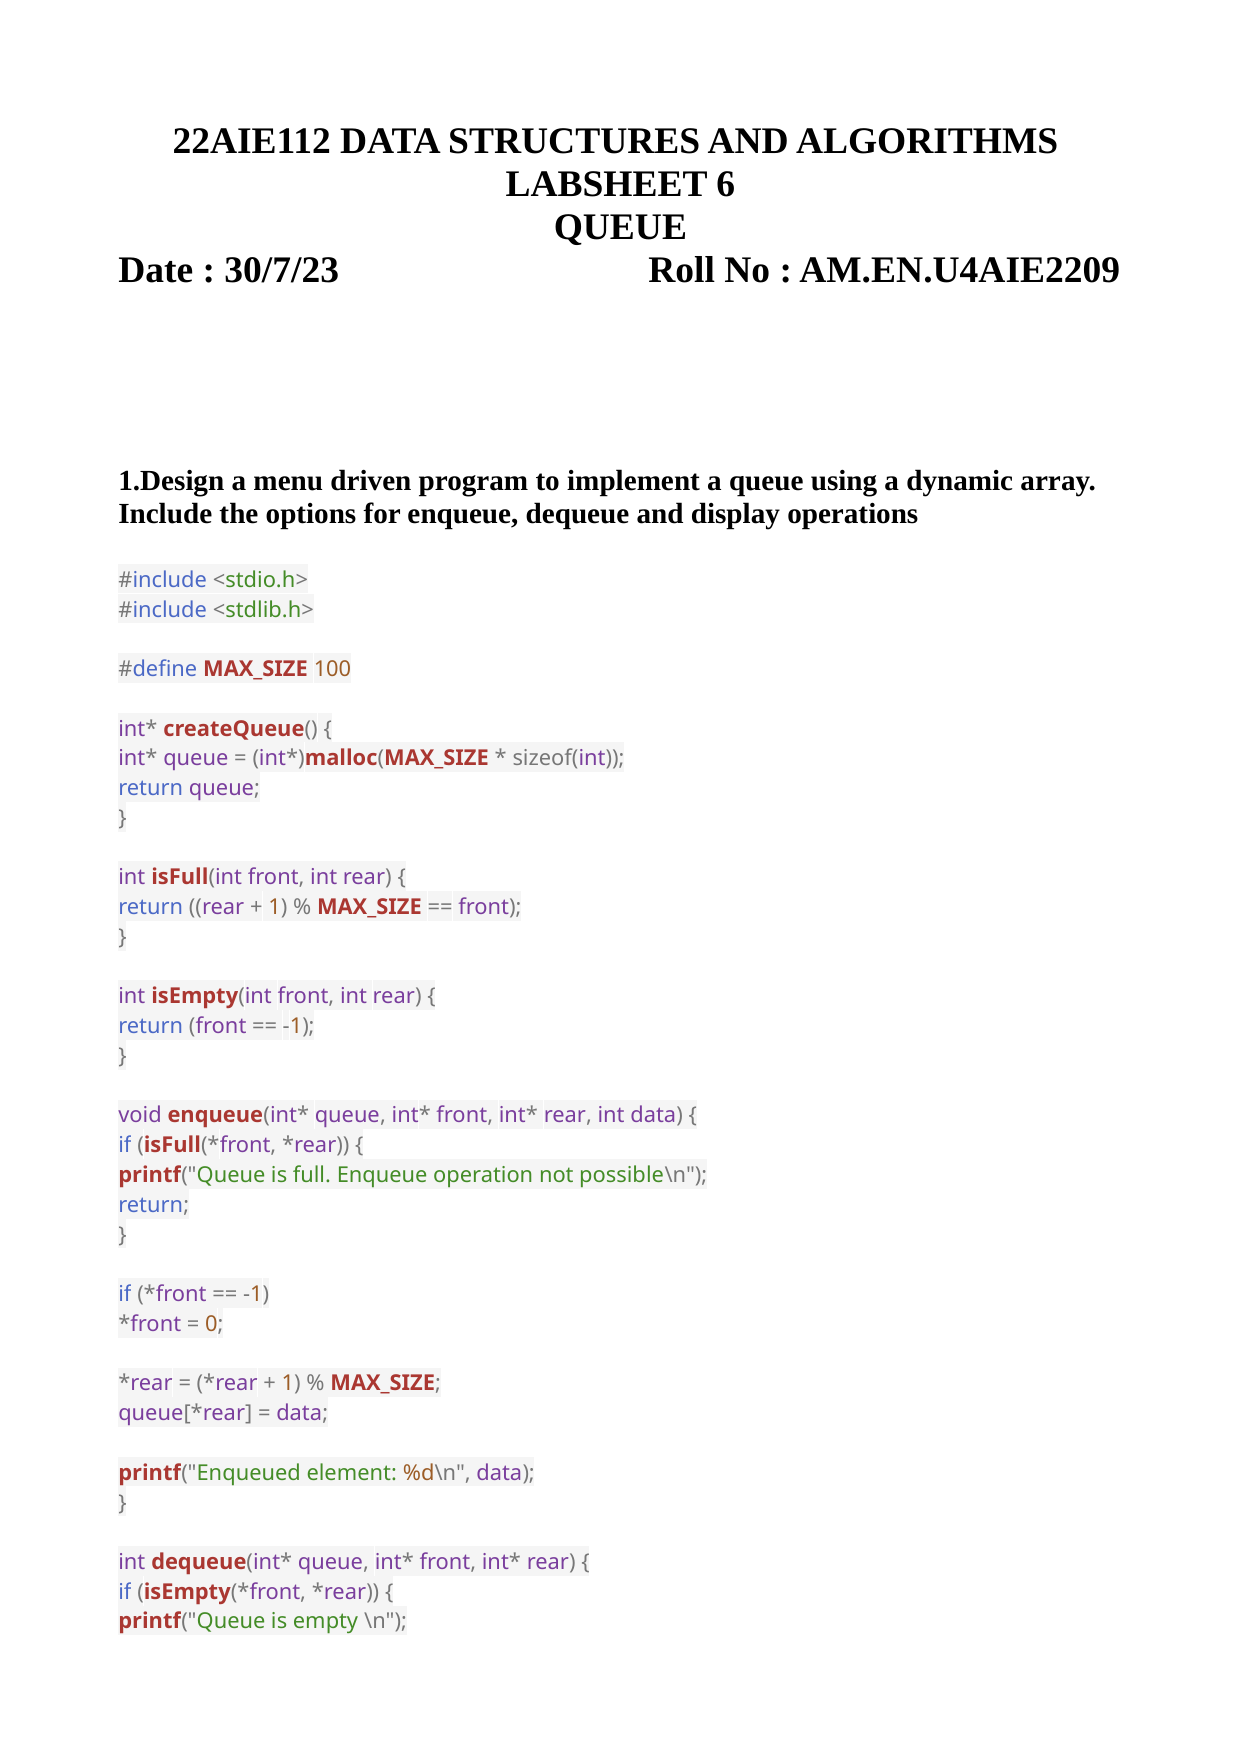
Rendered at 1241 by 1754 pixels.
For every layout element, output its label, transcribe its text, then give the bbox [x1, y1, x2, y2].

text 22AIE112 DATA STRUCTURES AND ALGORITHMS [118, 118, 1122, 161]
text int* createQueue() { [118, 712, 1122, 742]
text #define MAX_SIZE 100 [118, 653, 1122, 683]
text int* queue = (int*)malloc(MAX_SIZE * sizeof(int)); [118, 742, 1122, 772]
text } [118, 921, 1122, 951]
text return ((rear + 1) % MAX_SIZE == front); [118, 891, 1122, 921]
text void enqueue(int* queue, int* front, int* rear, int data) { [118, 1099, 1122, 1129]
text return (front == -1); [118, 1010, 1122, 1040]
text } [118, 1040, 1122, 1070]
text if (*front == -1) [118, 1278, 1122, 1308]
text printf("Queue is empty \n"); [118, 1606, 1122, 1635]
text } [118, 1219, 1122, 1248]
text return queue; [118, 772, 1122, 802]
text if (isFull(*front, *rear)) { [118, 1129, 1122, 1159]
text if (isEmpty(*front, *rear)) { [118, 1576, 1122, 1606]
text 1.Design a menu driven program to implement a queue using a dynamic array. Include the options for enqueue, dequeue and display operations [118, 463, 1122, 530]
text #include <stdlib.h> [118, 593, 1122, 623]
text printf("Enqueued element: %d\n", data); [118, 1457, 1122, 1486]
text printf("Queue is full. Enqueue operation not possible\n"); [118, 1159, 1122, 1189]
text } [118, 1486, 1122, 1516]
text #include <stdio.h> [118, 564, 1122, 593]
text LABSHEET 6 [118, 161, 1122, 204]
text return; [118, 1189, 1122, 1219]
text QUEUE [118, 204, 1122, 247]
text Date : 30/7/23 Roll No : AM.EN.U4AIE2209 [118, 247, 1122, 291]
text int isFull(int front, int rear) { [118, 861, 1122, 891]
text *front = 0; [118, 1308, 1122, 1338]
text int dequeue(int* queue, int* front, int* rear) { [118, 1546, 1122, 1576]
text int isEmpty(int front, int rear) { [118, 980, 1122, 1010]
text *rear = (*rear + 1) % MAX_SIZE; [118, 1367, 1122, 1397]
text } [118, 802, 1122, 832]
text queue[*rear] = data; [118, 1397, 1122, 1427]
